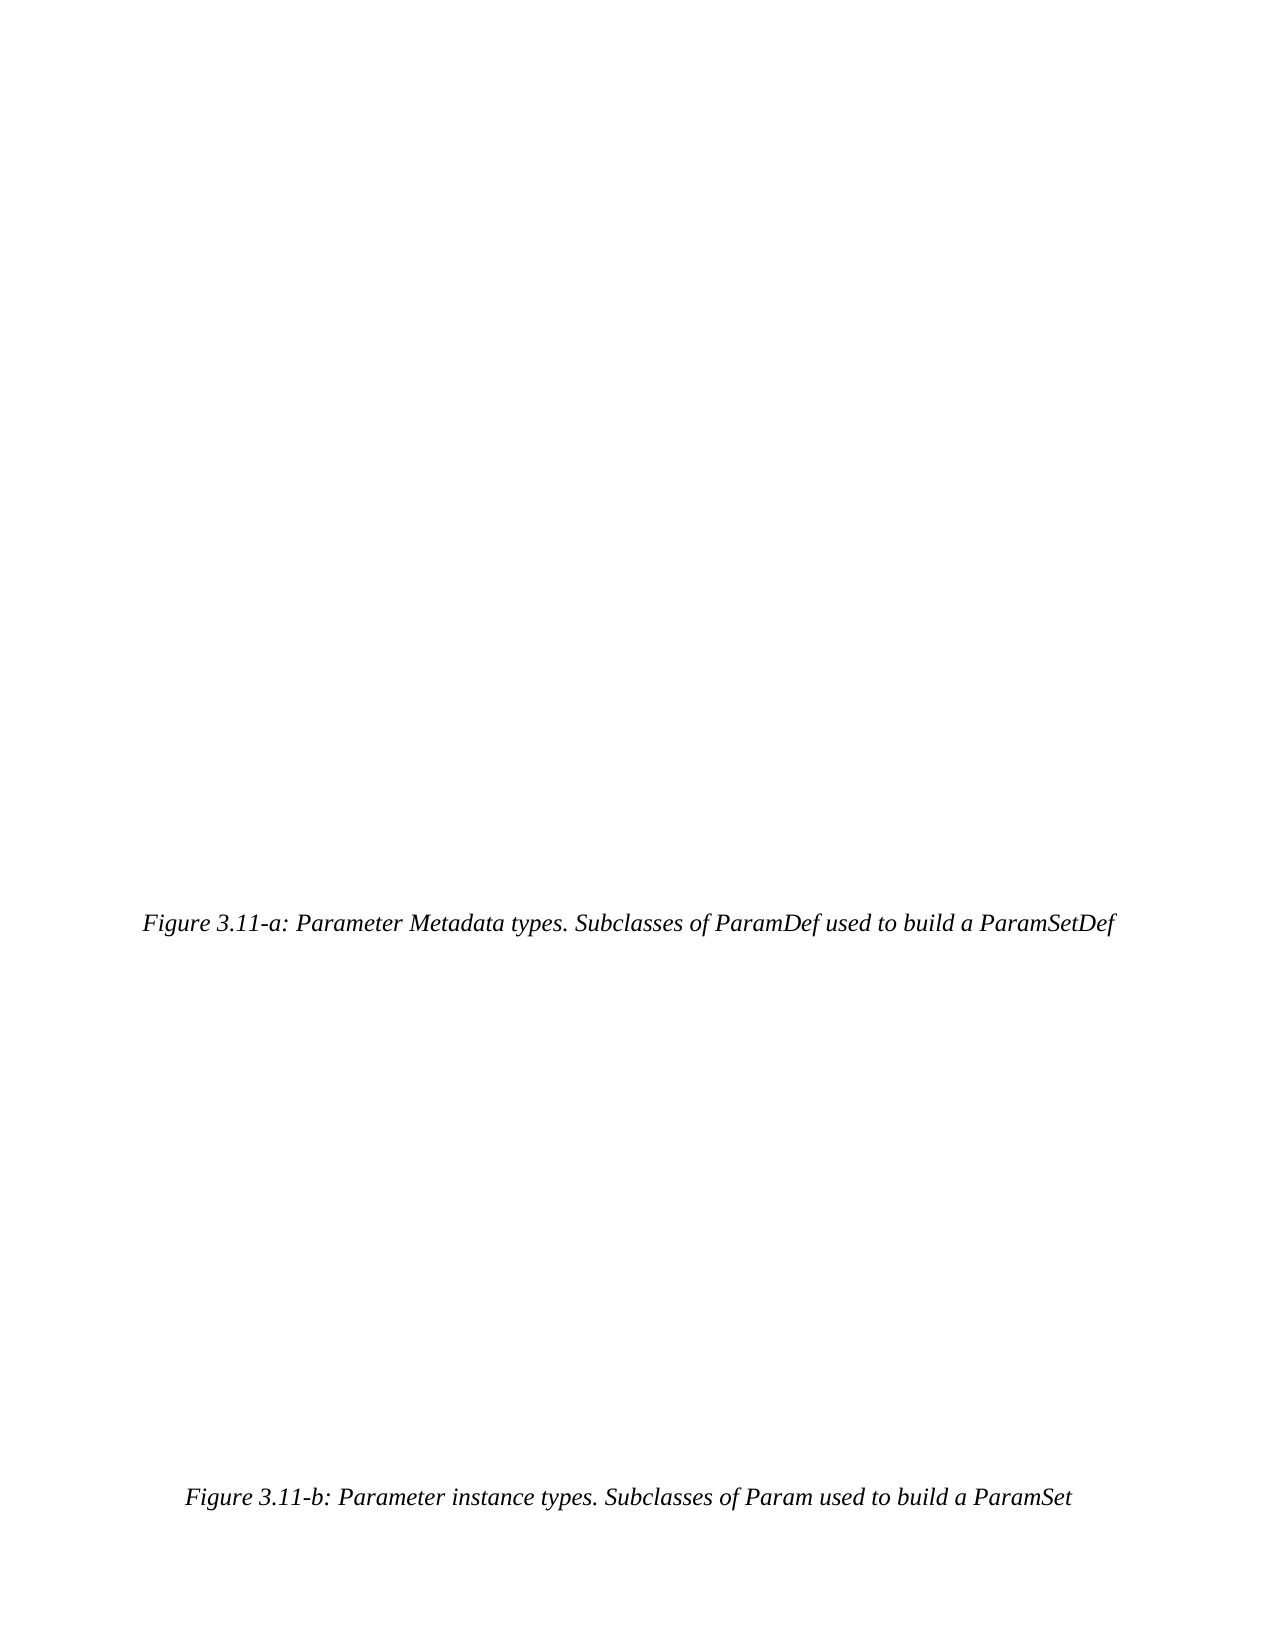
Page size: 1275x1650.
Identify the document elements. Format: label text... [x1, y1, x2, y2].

text Figure 3.11-a: Parameter Metadata types. Subclasses of ParamDef used to build a ParamSetDef [118, 908, 1141, 937]
text Figure 3.11-b: Parameter instance types. Subclasses of Param used to build a ParamSet [118, 1482, 1141, 1510]
